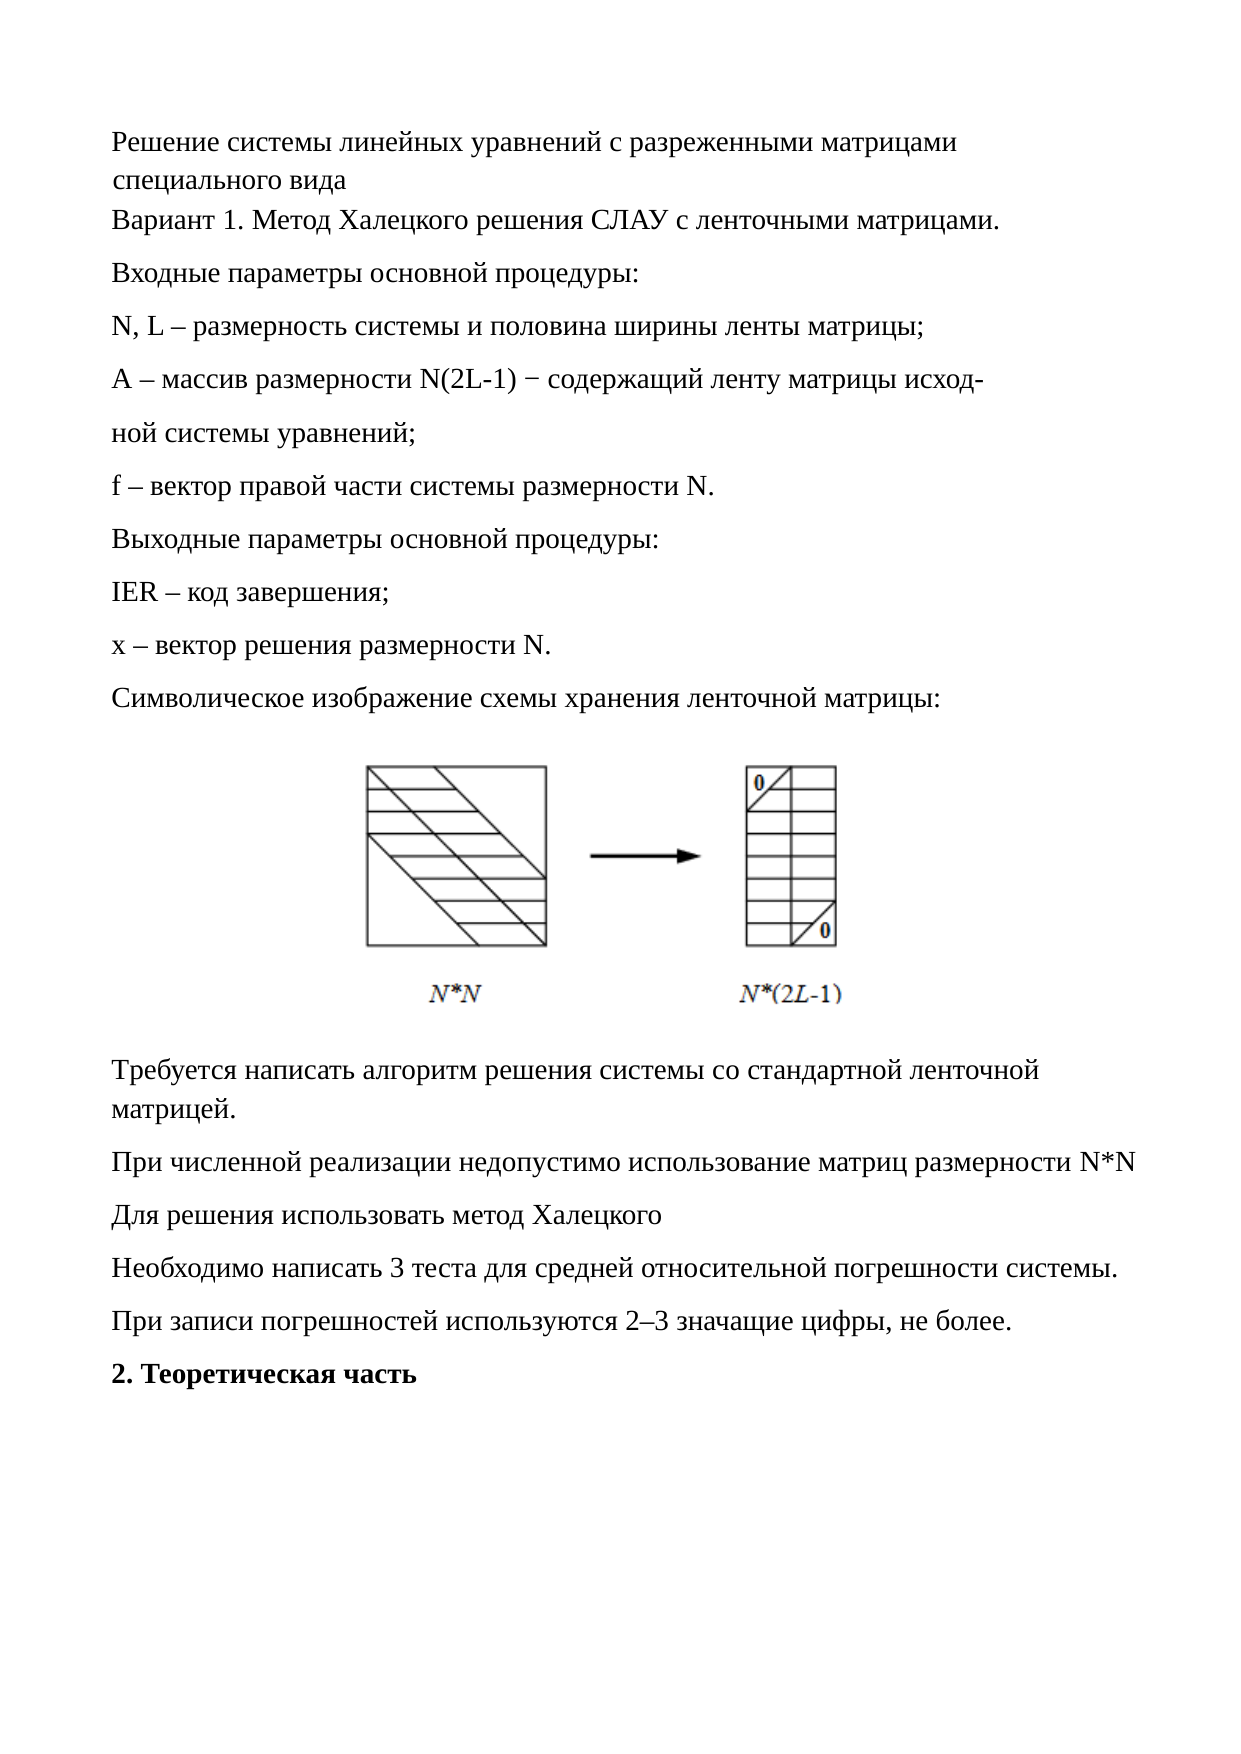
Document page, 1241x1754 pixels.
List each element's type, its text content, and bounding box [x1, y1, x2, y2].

text x – вектор решения размерности N. [111, 627, 1151, 661]
text ной системы уравнений; [111, 415, 1151, 448]
text При численной реализации недопустимо использование матриц размерности N*N [111, 1144, 1151, 1177]
text Решение системы линейных уравнений с разреженными матрицами специального вида [111, 124, 1105, 196]
text Выходные параметры основной процедуры: [111, 521, 1151, 554]
text Необходимо написать 3 теста для средней относительной погрешности системы. [111, 1250, 1151, 1284]
picture [311, 742, 898, 1023]
text Для решения использовать метод Халецкого [111, 1197, 1151, 1231]
text При записи погрешностей используются 2–3 значащие цифры, не более. [111, 1303, 1151, 1337]
text 2. Теоретическая часть [111, 1356, 1105, 1390]
text N, L – размерность системы и половина ширины ленты матрицы; [111, 308, 1151, 342]
text Вариант 1. Метод Халецкого решения СЛАУ с ленточными матрицами. [111, 202, 1151, 236]
text IER – код завершения; [111, 574, 1151, 608]
text Символическое изображение схемы хранения ленточной матрицы: [111, 680, 1151, 714]
text Требуется написать алгоритм решения системы со стандартной ленточной матрицей. [111, 1052, 1151, 1124]
text f – вектор правой части системы размерности N. [111, 468, 1151, 501]
text Входные параметры основной процедуры: [111, 255, 1151, 289]
text А – массив размерности N(2L-1) − содержащий ленту матрицы исход- [111, 362, 1151, 395]
